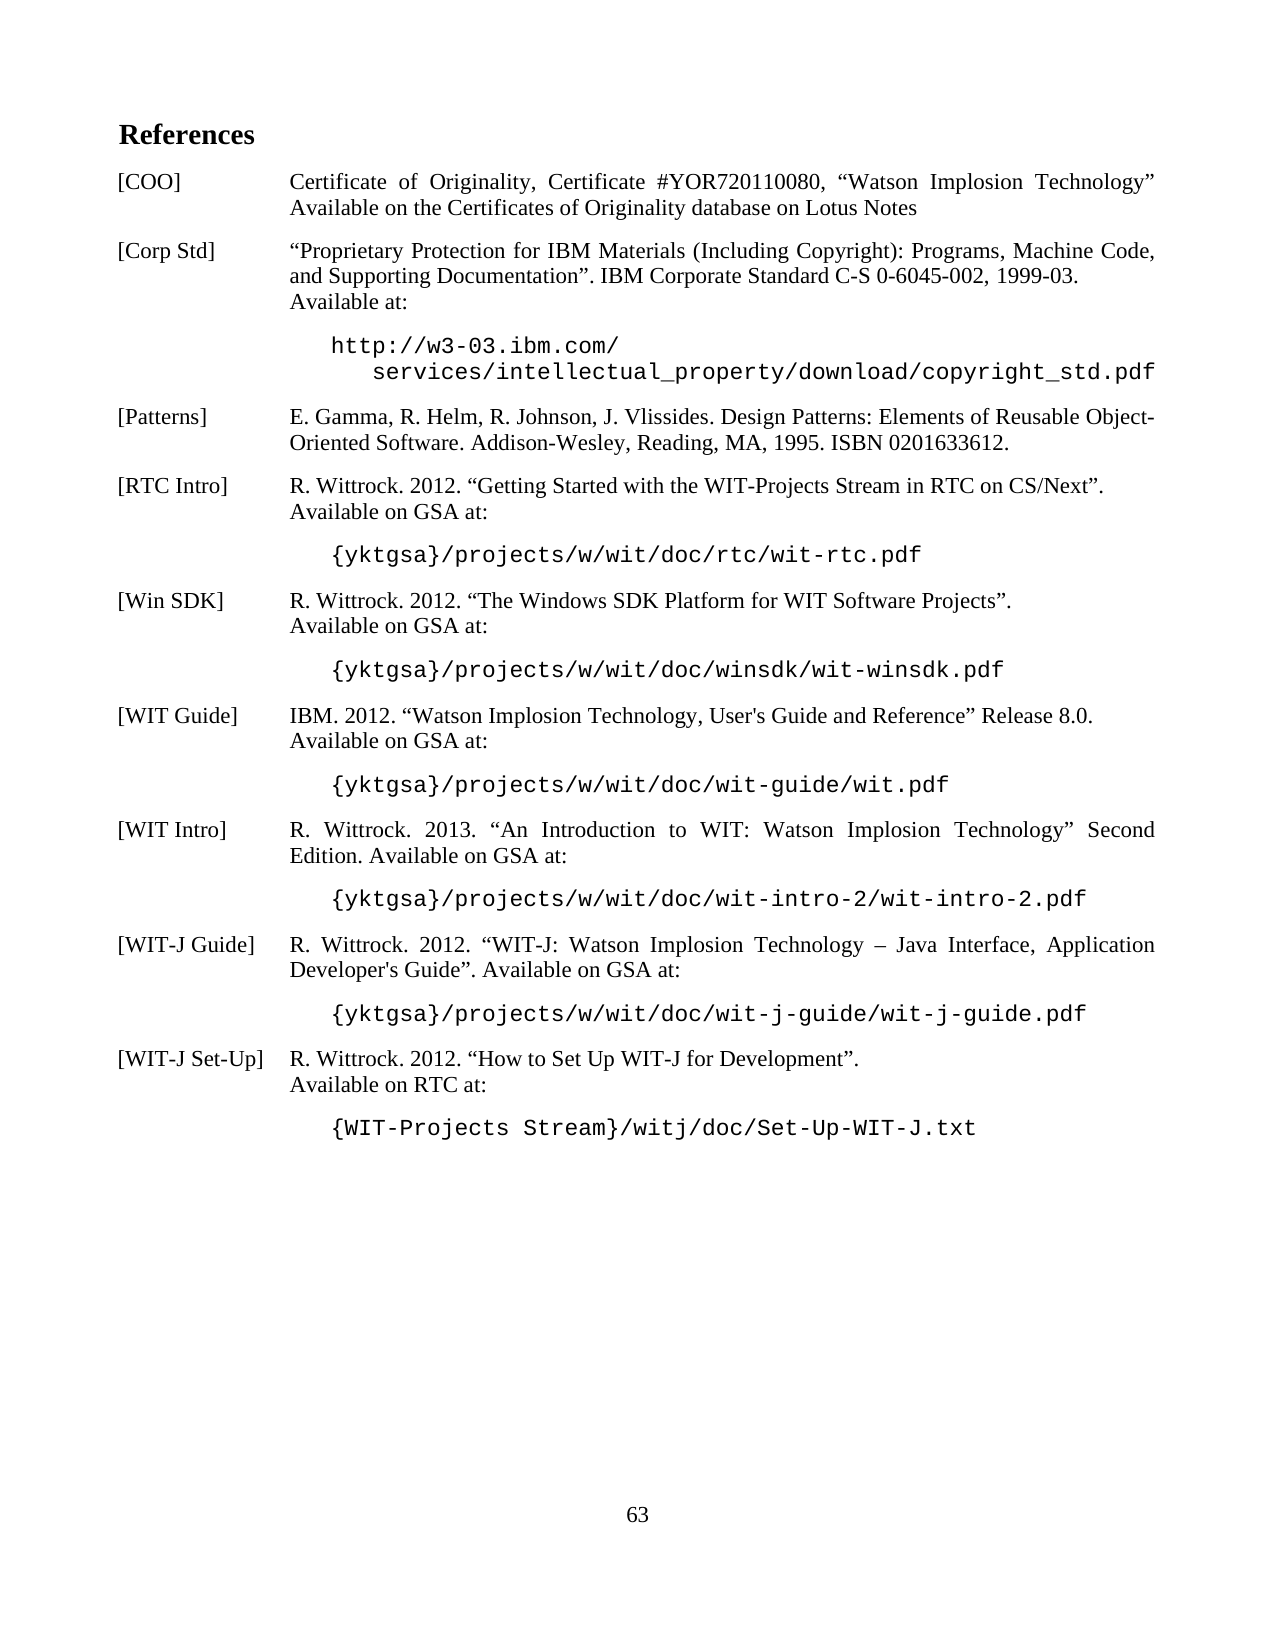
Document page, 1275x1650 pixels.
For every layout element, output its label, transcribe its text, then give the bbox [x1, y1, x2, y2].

subtitle References [118, 118, 1156, 151]
text http://w3-03.ibm.com/ services/intellectual_property/download/copyright_std.pdf [117, 332, 1156, 386]
text [WIT Guide] IBM. 2012. “Watson Implosion Technology, User's Guide and Reference” Release 8.0. Available on GSA at: [117, 702, 1156, 753]
text {yktgsa}/projects/w/wit/doc/wit-intro-2/wit-intro-2.pdf [117, 886, 1156, 914]
text {yktgsa}/projects/w/wit/doc/winsdk/wit-winsdk.pdf [117, 657, 1156, 684]
text [WIT-J Set-Up] R. Wittrock. 2012. “How to Set Up WIT-J for Development”. Available on RTC at: [117, 1046, 1156, 1097]
text {WIT-Projects Stream}/witj/doc/Set-Up-WIT-J.txt [117, 1115, 1156, 1143]
text [COO] Certificate of Originality, Certificate #YOR720110080, “Watson Implosion Technology” Available on the Certificates of Originality database on Lotus Notes [117, 169, 1156, 220]
text {yktgsa}/projects/w/wit/doc/wit-j-guide/wit-j-guide.pdf [117, 1001, 1156, 1028]
text [WIT-J Guide] R. Wittrock. 2012. “WIT-J: Watson Implosion Technology – Java Interface, Application Developer's Guide”. Available on GSA at: [117, 932, 1156, 983]
text [Corp Std] “Proprietary Protection for IBM Materials (Including Copyright): Programs, Machine Code, and Supporting Documentation”. IBM Corporate Standard C-S 0-6045-002, 1999-03. Available at: [117, 238, 1156, 314]
text [Win SDK] R. Wittrock. 2012. “The Windows SDK Platform for WIT Software Projects”. Available on GSA at: [117, 588, 1156, 639]
text {yktgsa}/projects/w/wit/doc/rtc/wit-rtc.pdf [117, 542, 1156, 570]
text [RTC Intro] R. Wittrock. 2012. “Getting Started with the WIT-Projects Stream in RTC on CS/Next”. Available on GSA at: [117, 473, 1156, 524]
text {yktgsa}/projects/w/wit/doc/wit-guide/wit.pdf [117, 772, 1156, 799]
text [Patterns] E. Gamma, R. Helm, R. Johnson, J. Vlissides. Design Patterns: Elements of Reusable Object-Oriented Software. Addison-Wesley, Reading, MA, 1995. ISBN 0201633612. [117, 404, 1156, 455]
text [WIT Intro] R. Wittrock. 2013. “An Introduction to WIT: Watson Implosion Technology” Second Edition. Available on GSA at: [117, 817, 1156, 868]
